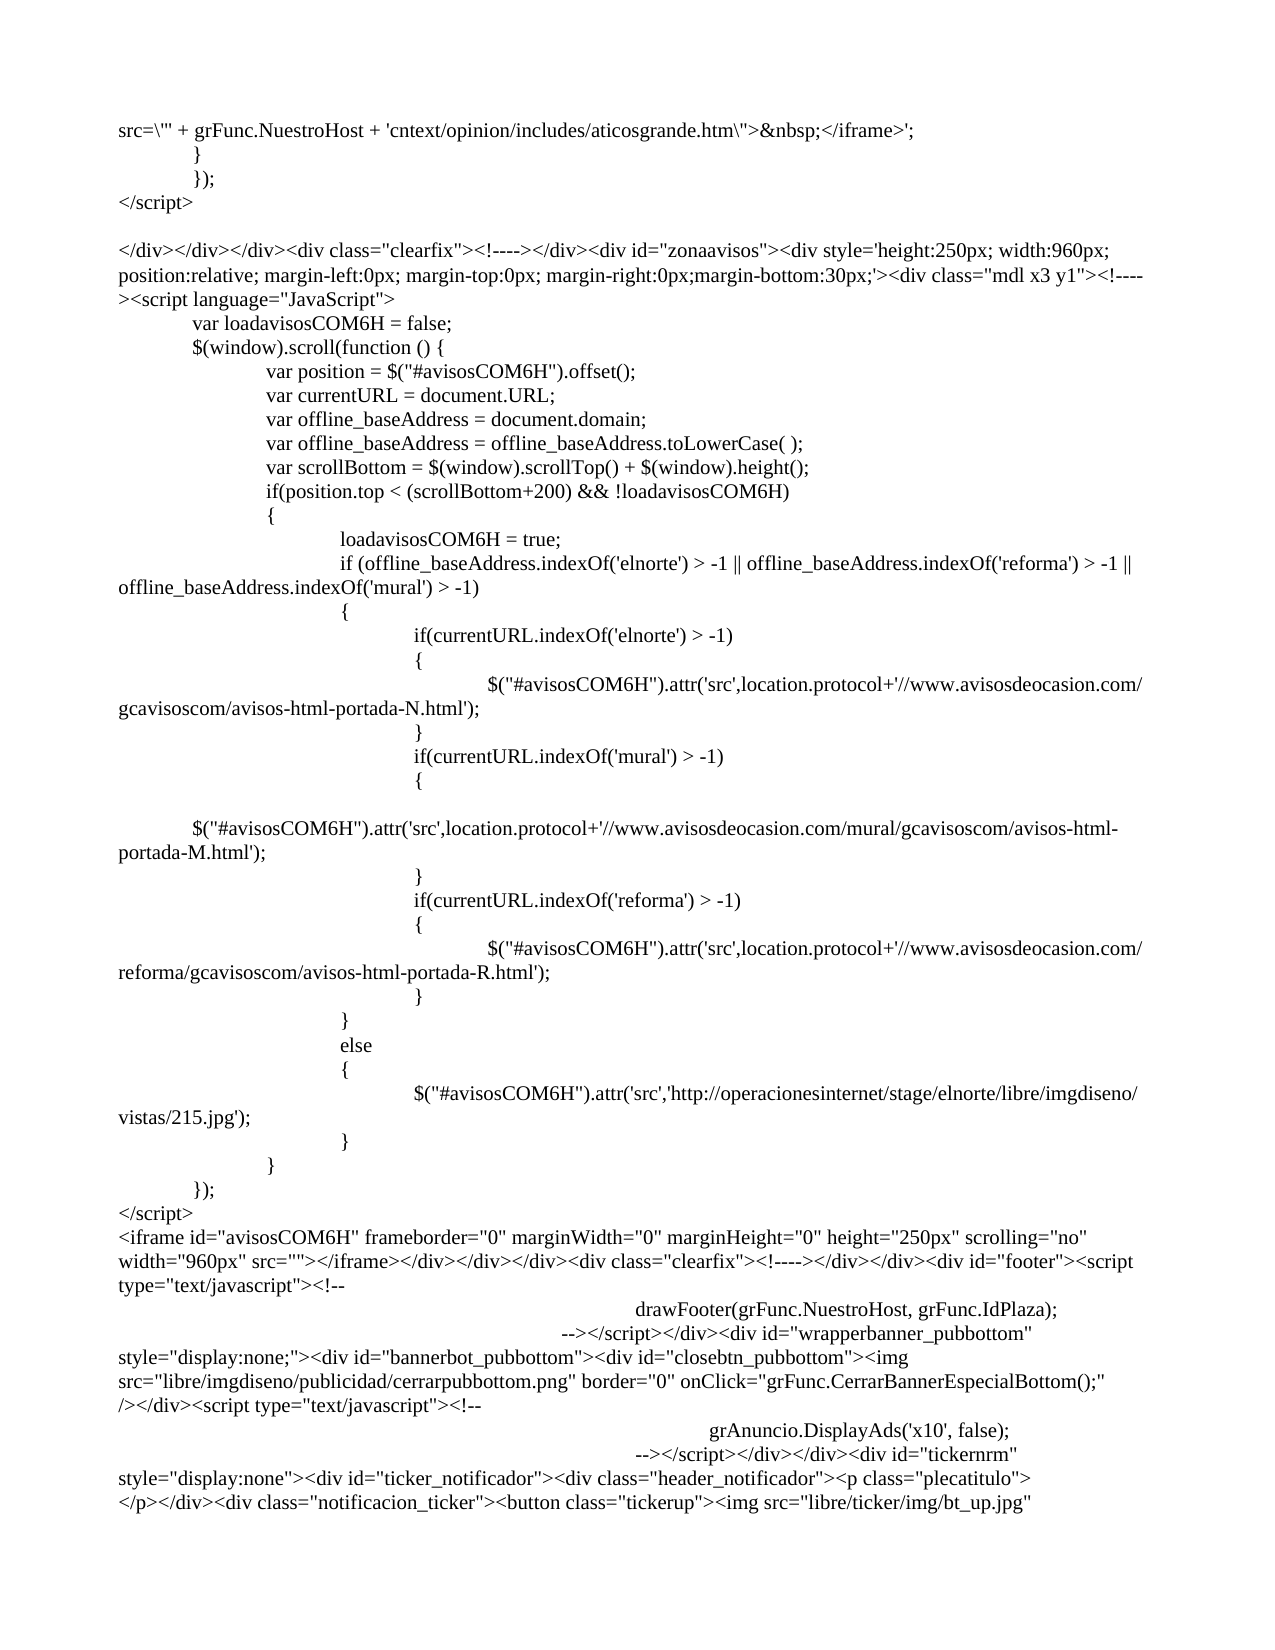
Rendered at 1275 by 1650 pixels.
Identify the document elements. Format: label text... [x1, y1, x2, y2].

text var loadavisosCOM6H = false; [118, 311, 1157, 335]
text } [118, 1008, 1157, 1032]
text }); [118, 166, 1157, 190]
text { [118, 647, 1157, 672]
text { [118, 1057, 1157, 1081]
text { [118, 768, 1157, 792]
text $("#avisosCOM6H").attr('src',location.protocol+'//www.avisosdeocasion.com/mural/gcavisoscom/avisos-html-portada-M.html'); [118, 792, 1157, 864]
text </script> [118, 190, 1157, 214]
text --></script></div></div><div id="tickernrm" style="display:none"><div id="ticker_notificador"><div class="header_notificador"><p class="plecatitulo"> </p></div><div class="notificacion_ticker"><button class="tickerup"><img src="libre/ticker/img/bt_up.jpg" [118, 1442, 1157, 1514]
text if(currentURL.indexOf('reforma') > -1) [118, 888, 1157, 912]
text { [118, 599, 1157, 623]
text </script> [118, 1201, 1157, 1225]
text </div></div></div><div class="clearfix"><!----></div><div id="zonaavisos"><div style='height:250px; width:960px; position:relative; margin-left:0px; margin-top:0px; margin-right:0px;margin-bottom:30px;'><div class="mdl x3 y1"><!----><script language="JavaScript"> [118, 238, 1157, 311]
text } [118, 720, 1157, 744]
text }); [118, 1177, 1157, 1201]
text if(currentURL.indexOf('mural') > -1) [118, 744, 1157, 768]
text grAnuncio.DisplayAds('x10', false); [118, 1417, 1157, 1442]
text var offline_baseAddress = document.domain; [118, 407, 1157, 431]
text var position = $("#avisosCOM6H").offset(); [118, 359, 1157, 383]
text $("#avisosCOM6H").attr('src',location.protocol+'//www.avisosdeocasion.com/reforma/gcavisoscom/avisos-html-portada-R.html'); [118, 936, 1157, 984]
text --></script></div><div id="wrapperbanner_pubbottom" style="display:none;"><div id="bannerbot_pubbottom"><div id="closebtn_pubbottom"><img src="libre/imgdiseno/publicidad/cerrarpubbottom.png" border="0" onClick="grFunc.CerrarBannerEspecialBottom();" /></div><script type="text/javascript"><!-- [118, 1321, 1157, 1417]
text { [118, 912, 1157, 936]
text var offline_baseAddress = offline_baseAddress.toLowerCase( ); [118, 431, 1157, 455]
text } [118, 1129, 1157, 1153]
text var currentURL = document.URL; [118, 383, 1157, 407]
text var scrollBottom = $(window).scrollTop() + $(window).height(); [118, 455, 1157, 479]
text $("#avisosCOM6H").attr('src','http://operacionesinternet/stage/elnorte/libre/imgdiseno/vistas/215.jpg'); [118, 1081, 1157, 1129]
text $(window).scroll(function () { [118, 335, 1157, 359]
text loadavisosCOM6H = true; [118, 527, 1157, 551]
text if (offline_baseAddress.indexOf('elnorte') > -1 || offline_baseAddress.indexOf('reforma') > -1 || offline_baseAddress.indexOf('mural') > -1) [118, 551, 1157, 599]
text { [118, 503, 1157, 527]
text else [118, 1032, 1157, 1057]
text } [118, 984, 1157, 1008]
text } [118, 864, 1157, 888]
text } [118, 1153, 1157, 1177]
text $("#avisosCOM6H").attr('src',location.protocol+'//www.avisosdeocasion.com/gcavisoscom/avisos-html-portada-N.html'); [118, 672, 1157, 720]
text <iframe id="avisosCOM6H" frameborder="0" marginWidth="0" marginHeight="0" height="250px" scrolling="no" width="960px" src=""></iframe></div></div></div><div class="clearfix"><!----></div></div><div id="footer"><script type="text/javascript"><!-- [118, 1225, 1157, 1297]
text drawFooter(grFunc.NuestroHost, grFunc.IdPlaza); [118, 1297, 1157, 1321]
text if(position.top < (scrollBottom+200) && !loadavisosCOM6H) [118, 479, 1157, 503]
text } [118, 142, 1157, 166]
text if(currentURL.indexOf('elnorte') > -1) [118, 623, 1157, 647]
text src=\"' + grFunc.NuestroHost + 'cntext/opinion/includes/aticosgrande.htm\">&nbsp;</iframe>'; [118, 118, 1157, 142]
